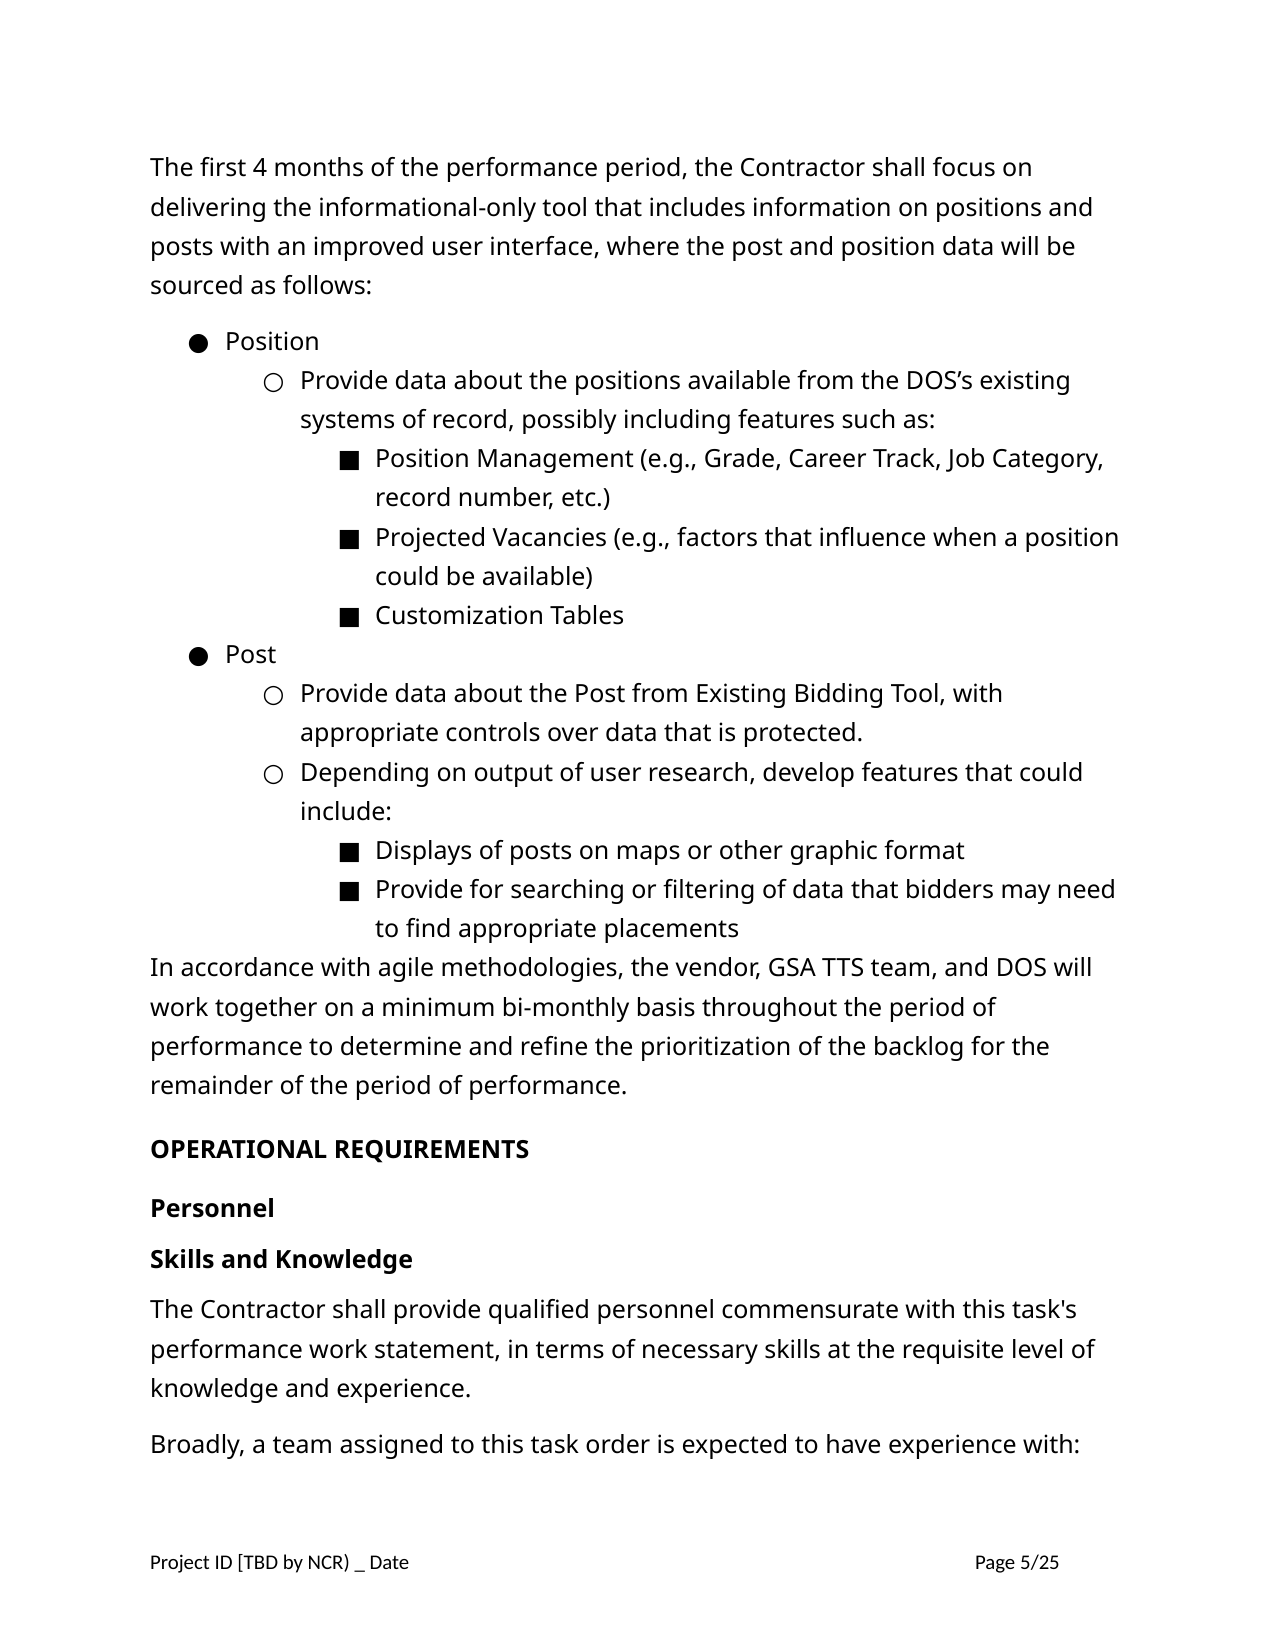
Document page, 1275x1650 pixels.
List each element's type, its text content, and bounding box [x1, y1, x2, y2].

list Post [187, 637, 1125, 671]
list Depending on output of user research, develop features that could include: [262, 754, 1125, 827]
list Position [187, 323, 1125, 357]
text The first 4 months of the performance period, the Contractor shall focus on delivering the informational-only tool that includes information on positions and posts with an improved user interface, where the post and position data will be sourced as follows: [150, 150, 1125, 302]
subtitle OPERATIONAL REQUIREMENTS [150, 1132, 1125, 1166]
list Customization Tables [337, 597, 1125, 632]
list Provide data about the Post from Existing Bidding Tool, with appropriate controls over data that is protected. [262, 676, 1125, 749]
list Projected Vacancies (e.g., factors that influence when a position could be available) [337, 519, 1125, 592]
list Position Management (e.g., Grade, Career Track, Job Category, record number, etc.) [337, 441, 1125, 514]
list Provide for searching or filtering of data that bidders may need to find appropriate placements [337, 872, 1125, 945]
subtitle Personnel [150, 1191, 1125, 1225]
text The Contractor shall provide qualified personnel commensurate with this task's performance work statement, in terms of necessary skills at the requisite level of knowledge and experience. [150, 1292, 1125, 1404]
list Provide data about the positions available from the DOS’s existing systems of record, possibly including features such as: [262, 362, 1125, 436]
text In accordance with agile methodologies, the vendor, GSA TTS team, and DOS will work together on a minimum bi-monthly basis throughout the period of performance to determine and refine the prioritization of the backlog for the remainder of the period of performance. [150, 950, 1125, 1102]
text Broadly, a team assigned to this task order is expected to have experience with: [150, 1426, 1125, 1460]
subtitle Skills and Knowledge [150, 1241, 1125, 1276]
list Displays of posts on maps or other graphic format [337, 832, 1125, 867]
